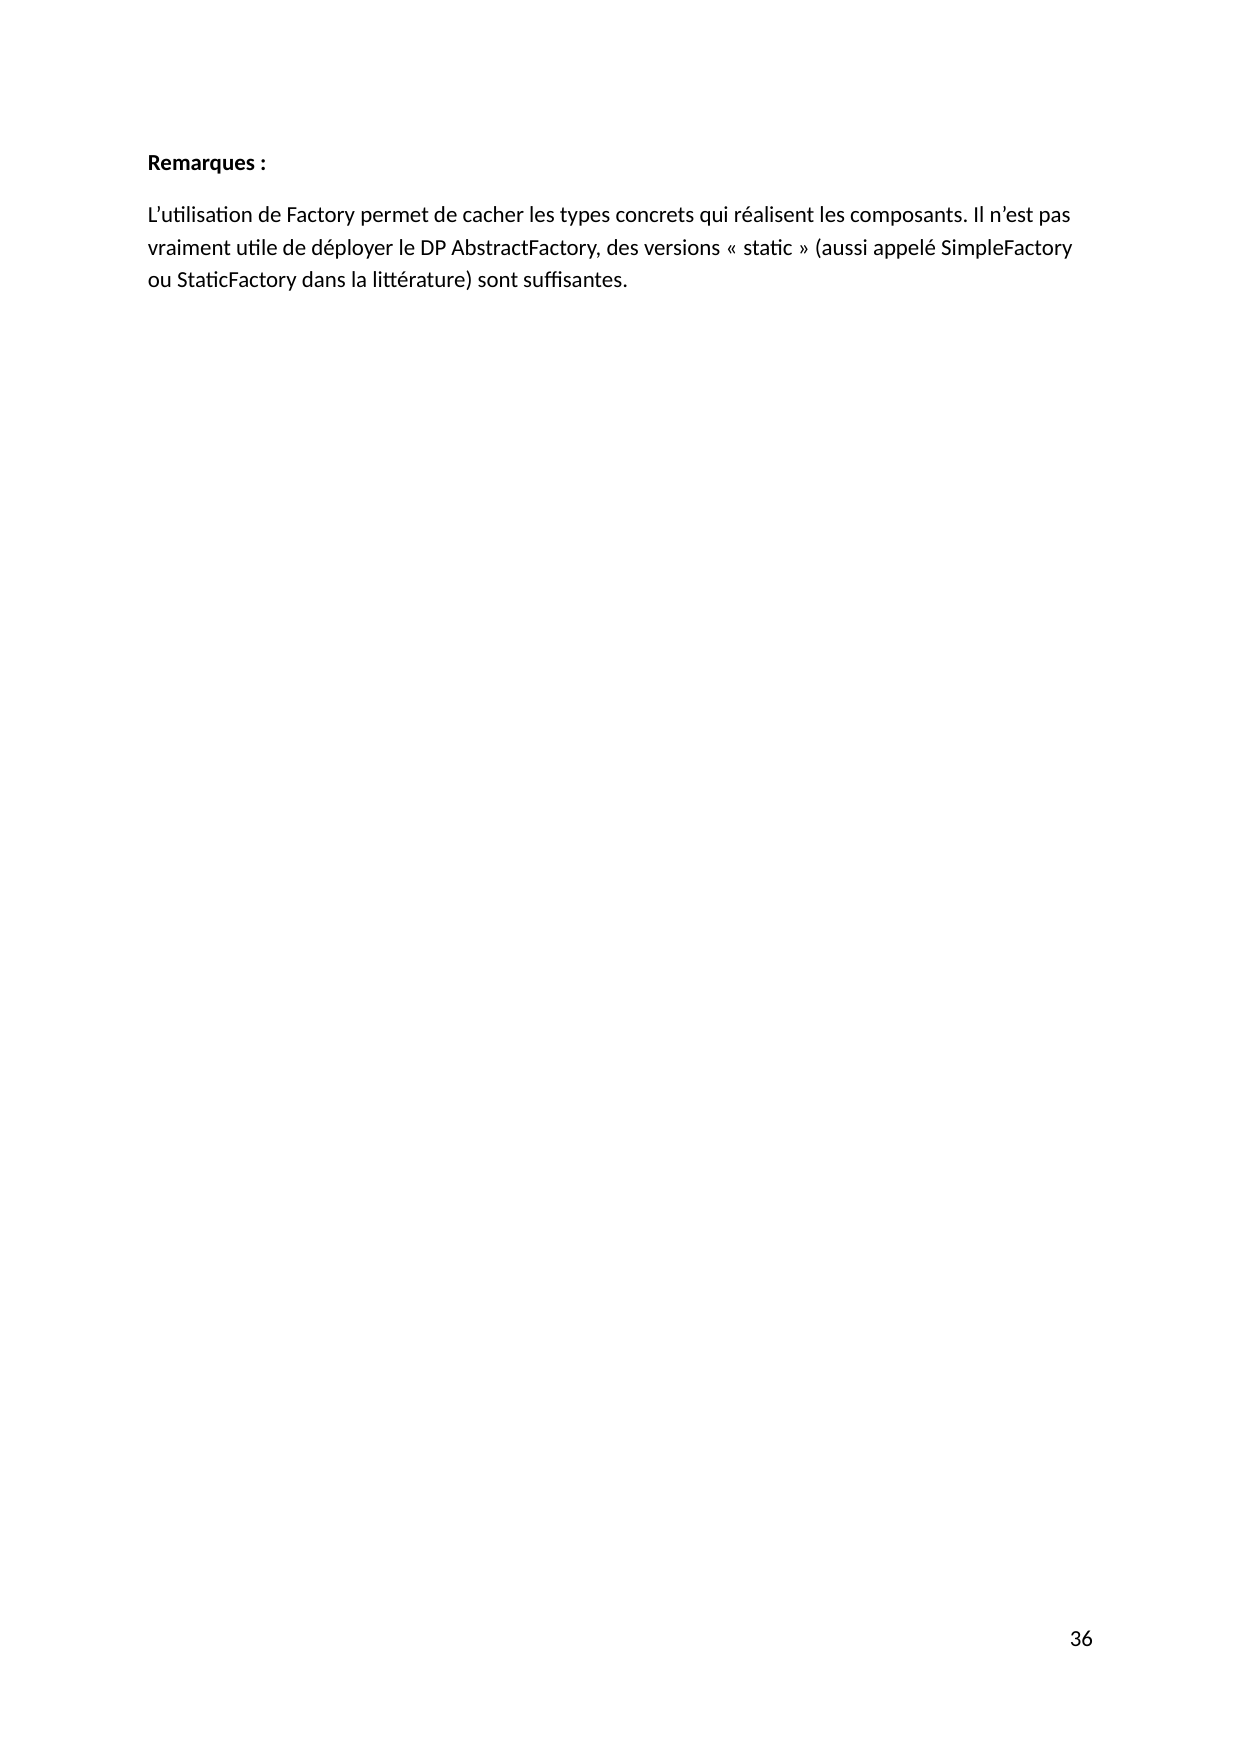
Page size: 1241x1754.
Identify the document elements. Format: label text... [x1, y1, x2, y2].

text Remarques : [148, 148, 1093, 176]
text L’utilisation de Factory permet de cacher les types concrets qui réalisent les composants. Il n’est pas vraiment utile de déployer le DP AbstractFactory, des versions « static » (aussi appelé SimpleFactory ou StaticFactory dans la littérature) sont suffisantes. [148, 201, 1093, 293]
